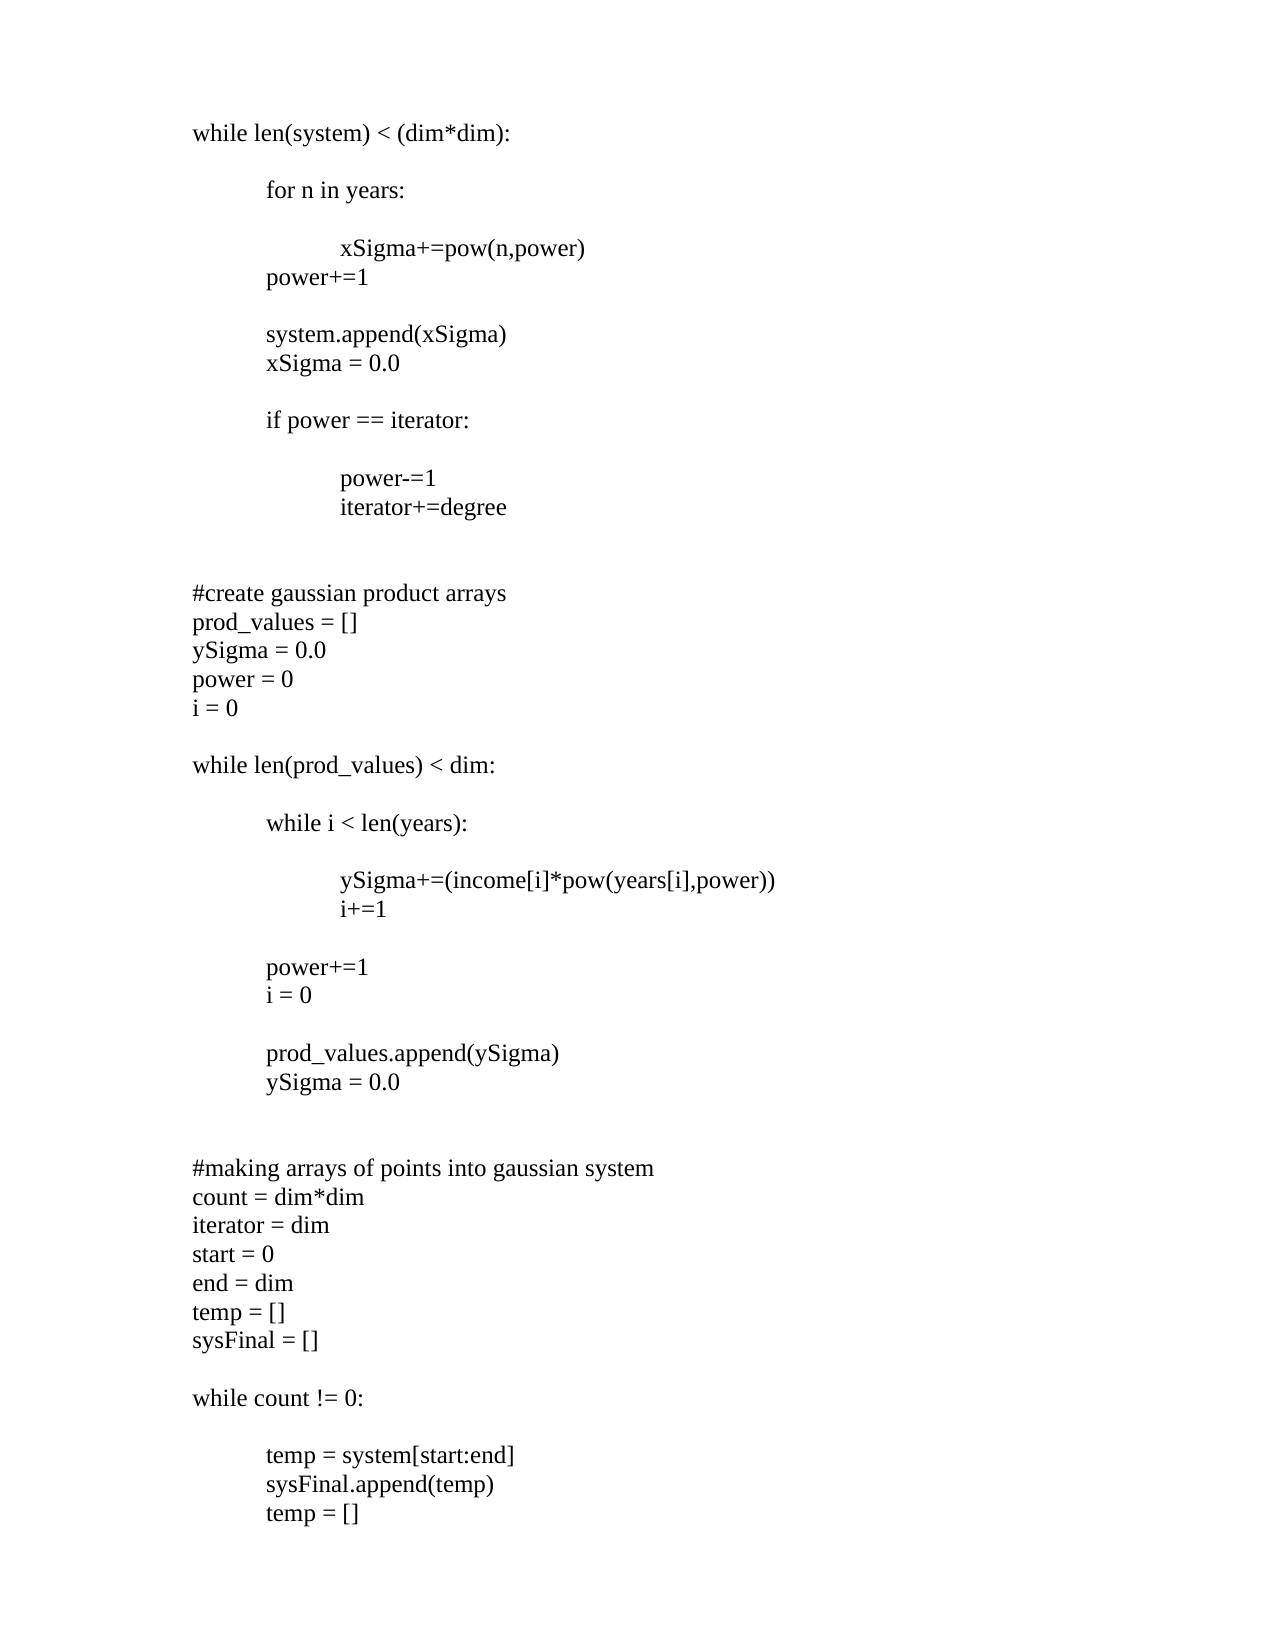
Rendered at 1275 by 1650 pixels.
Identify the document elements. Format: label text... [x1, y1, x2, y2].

text temp = system[start:end] [118, 1441, 1157, 1469]
text for n in years: [118, 176, 1157, 204]
text power-=1 [118, 463, 1157, 492]
text #create gaussian product arrays [118, 578, 1157, 607]
text power+=1 [118, 952, 1157, 981]
text xSigma+=pow(n,power) [118, 233, 1157, 262]
text temp = [] [118, 1297, 1157, 1326]
text power = 0 [118, 664, 1157, 693]
text system.append(xSigma) [118, 319, 1157, 348]
text end = dim [118, 1268, 1157, 1297]
text while count != 0: [118, 1383, 1157, 1412]
text iterator = dim [118, 1211, 1157, 1239]
text sysFinal.append(temp) [118, 1469, 1157, 1498]
text while len(system) < (dim*dim): [118, 118, 1157, 147]
text prod_values = [] [118, 607, 1157, 636]
text prod_values.append(ySigma) [118, 1038, 1157, 1067]
text ySigma = 0.0 [118, 636, 1157, 664]
text i+=1 [118, 894, 1157, 923]
text i = 0 [118, 981, 1157, 1009]
text xSigma = 0.0 [118, 348, 1157, 377]
text count = dim*dim [118, 1182, 1157, 1211]
text power+=1 [118, 262, 1157, 291]
text while i < len(years): [118, 808, 1157, 837]
text #making arrays of points into gaussian system [118, 1153, 1157, 1182]
text iterator+=degree [118, 492, 1157, 521]
text ySigma+=(income[i]*pow(years[i],power)) [118, 866, 1157, 894]
text start = 0 [118, 1239, 1157, 1268]
text while len(prod_values) < dim: [118, 751, 1157, 779]
text sysFinal = [] [118, 1326, 1157, 1354]
text ySigma = 0.0 [118, 1067, 1157, 1096]
text i = 0 [118, 693, 1157, 722]
text temp = [] [118, 1498, 1157, 1527]
text if power == iterator: [118, 406, 1157, 434]
